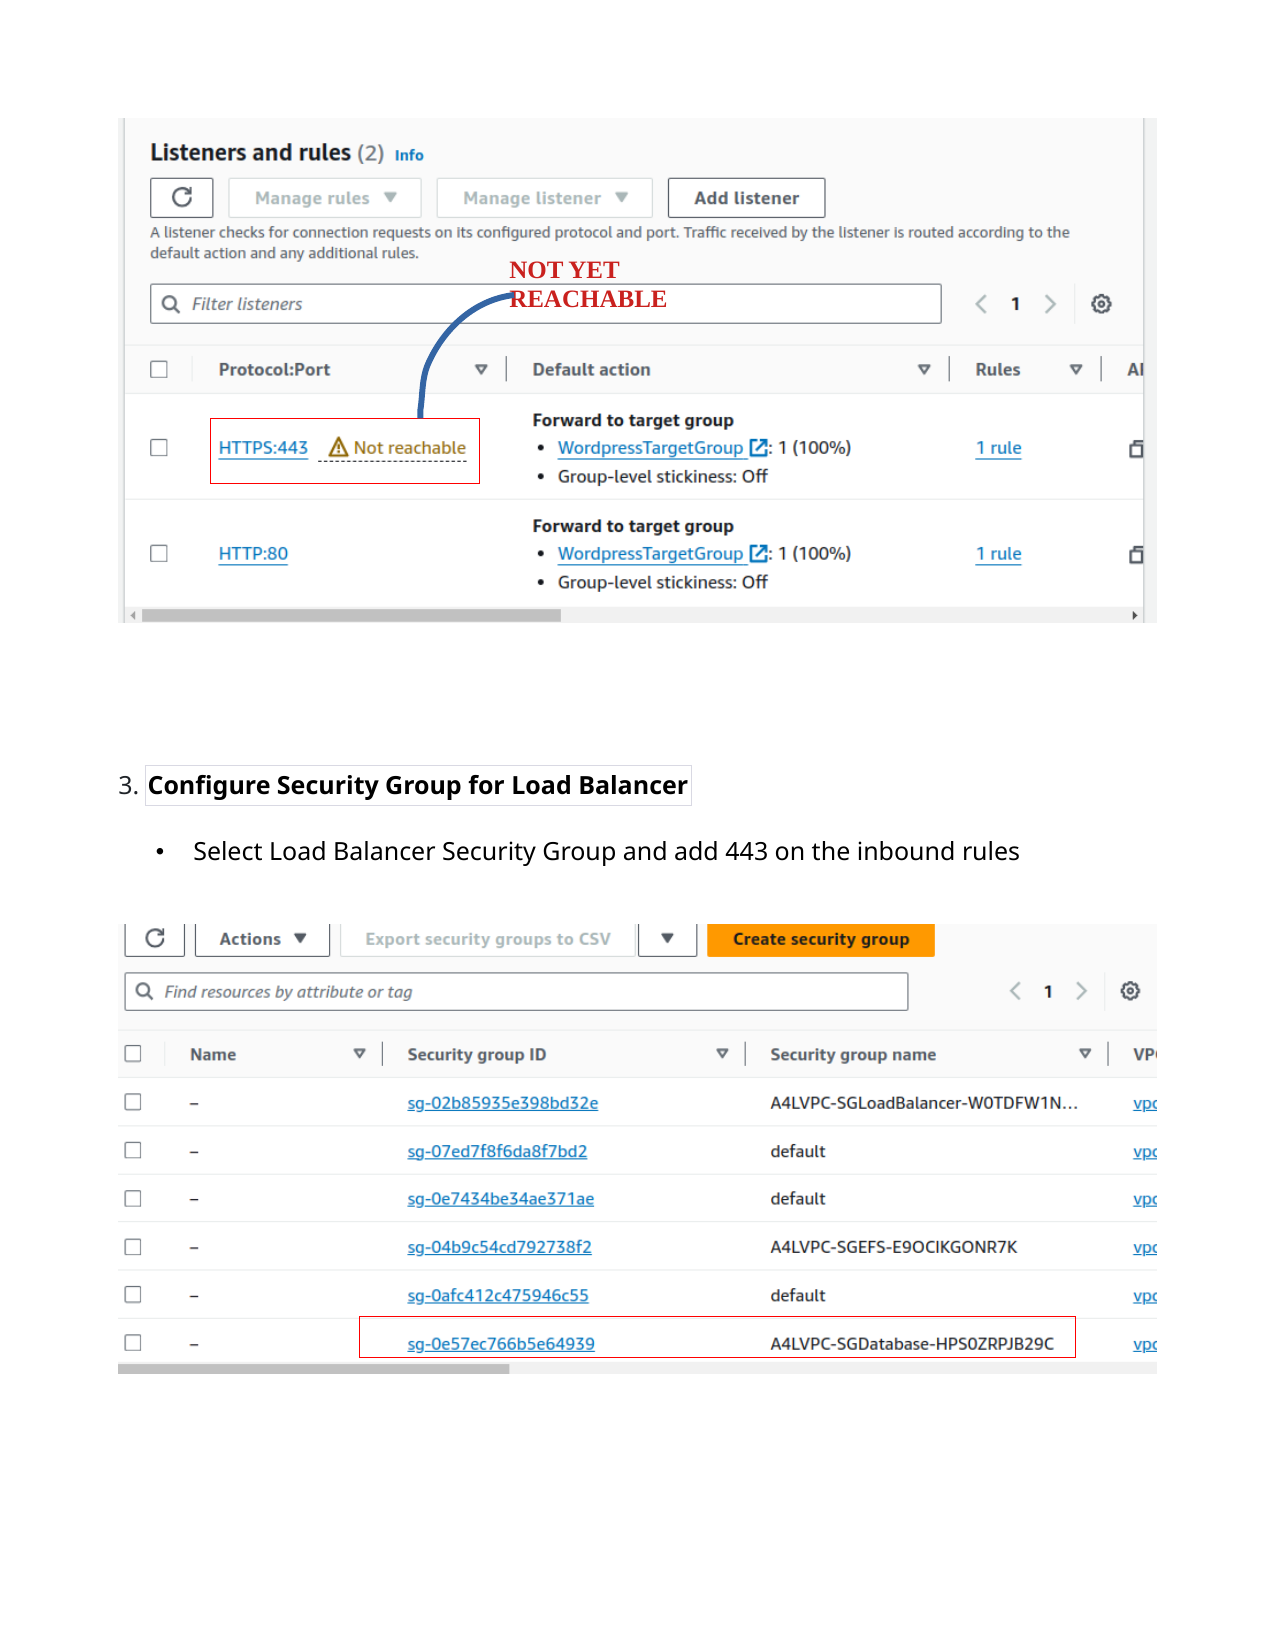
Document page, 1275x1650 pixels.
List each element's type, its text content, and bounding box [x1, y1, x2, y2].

picture [118, 118, 1157, 623]
text [692, 765, 1157, 805]
list Select Load Balancer Security Group and add 443 on the inbound rules [156, 833, 1157, 867]
text 3. [118, 765, 145, 805]
picture [118, 924, 1157, 1374]
text Configure Security Group for Load Balancer [146, 766, 691, 805]
